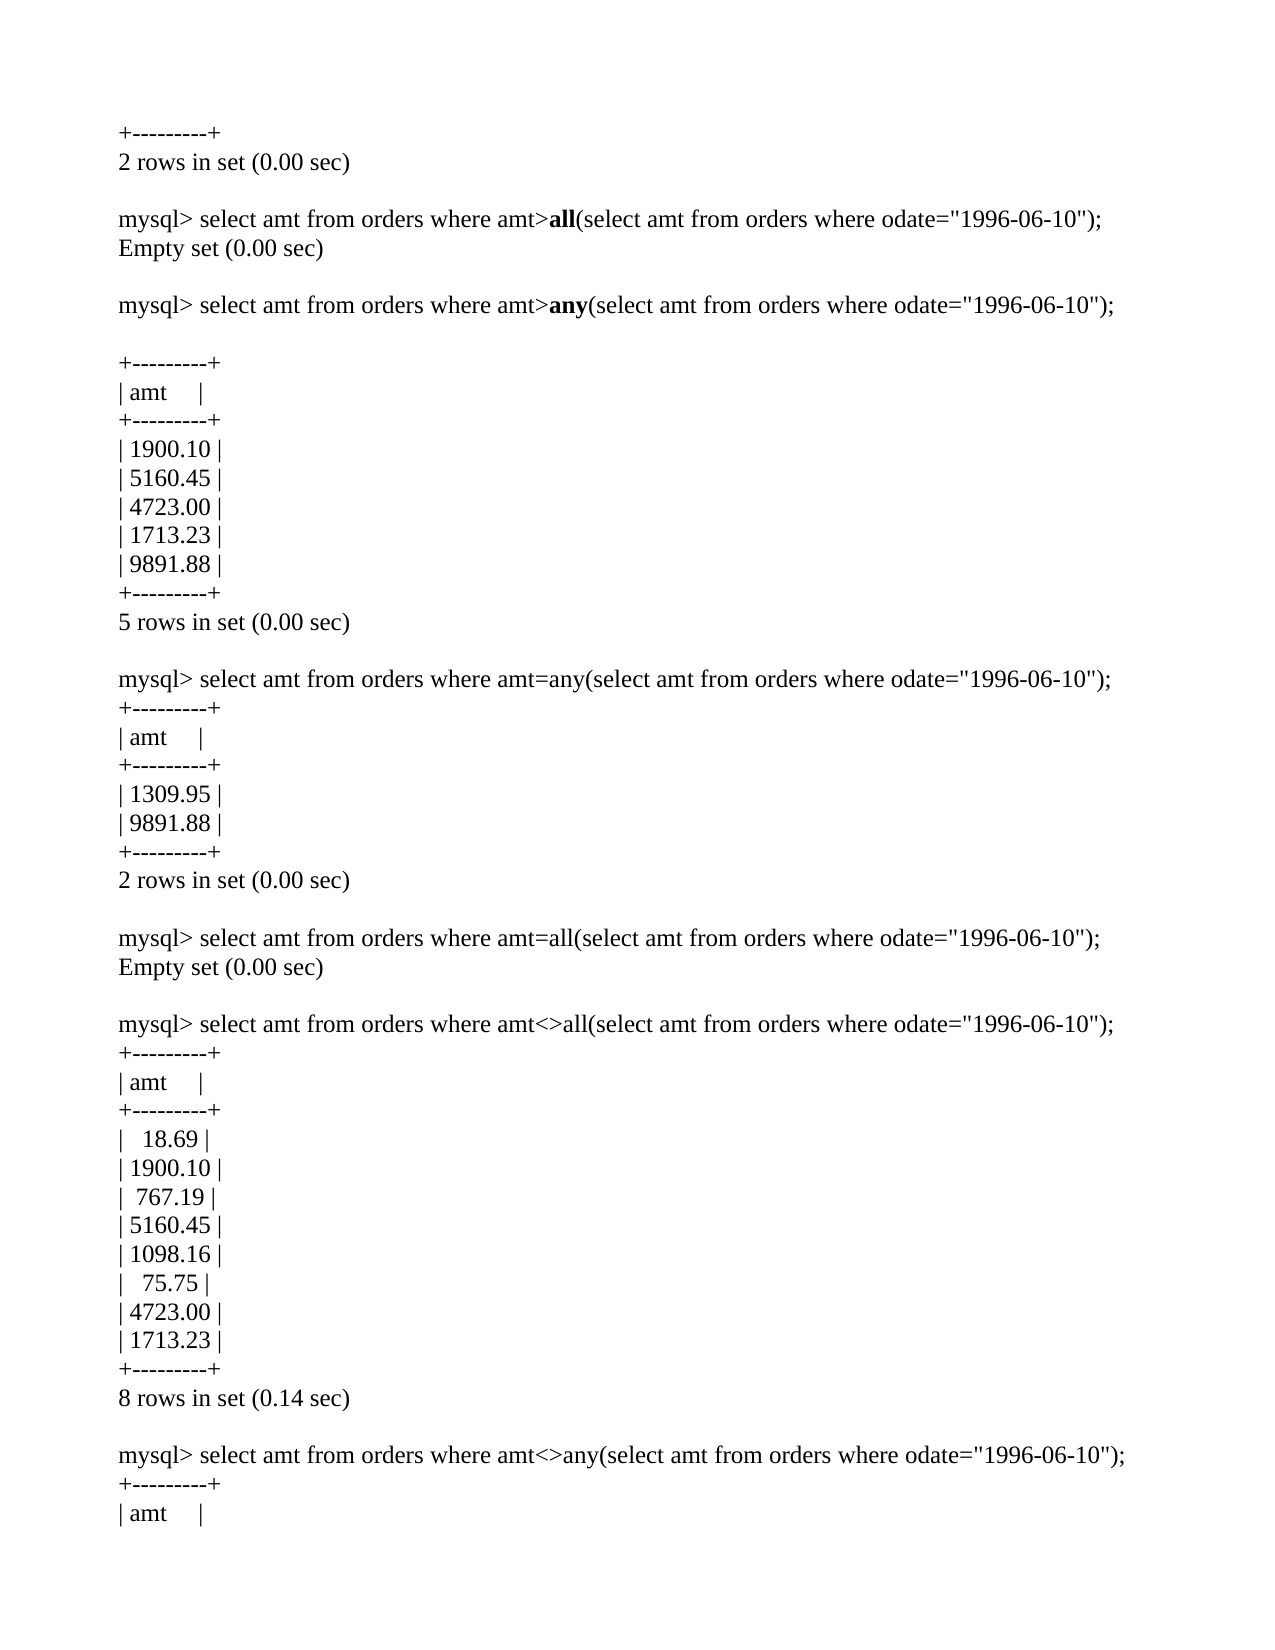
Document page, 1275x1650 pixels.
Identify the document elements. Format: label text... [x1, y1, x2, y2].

text | 1900.10 | [118, 434, 1157, 463]
text 2 rows in set (0.00 sec) [118, 147, 1157, 176]
text 2 rows in set (0.00 sec) [118, 866, 1157, 894]
text | 5160.45 | [118, 463, 1157, 492]
text +---------+ [118, 1354, 1157, 1383]
text +---------+ [118, 578, 1157, 607]
text mysql> select amt from orders where amt<>all(select amt from orders where odate="1996-06-10"); [118, 1009, 1157, 1038]
text | 1900.10 | [118, 1153, 1157, 1182]
text | 1713.23 | [118, 521, 1157, 549]
text +---------+ [118, 348, 1157, 377]
text | 767.19 | [118, 1182, 1157, 1211]
text | 1309.95 | [118, 779, 1157, 808]
text | 9891.88 | [118, 808, 1157, 837]
text +---------+ [118, 1038, 1157, 1067]
text +---------+ [118, 693, 1157, 722]
text 8 rows in set (0.14 sec) [118, 1383, 1157, 1412]
text | 1713.23 | [118, 1326, 1157, 1354]
text | 18.69 | [118, 1124, 1157, 1153]
text | 4723.00 | [118, 1297, 1157, 1326]
text mysql> select amt from orders where amt=any(select amt from orders where odate="1996-06-10"); [118, 664, 1157, 693]
text mysql> select amt from orders where amt<>any(select amt from orders where odate="1996-06-10"); [118, 1441, 1157, 1469]
text | amt | [118, 377, 1157, 406]
text | 75.75 | [118, 1268, 1157, 1297]
text | 1098.16 | [118, 1239, 1157, 1268]
text mysql> select amt from orders where amt=all(select amt from orders where odate="1996-06-10"); [118, 923, 1157, 952]
text | 4723.00 | [118, 492, 1157, 521]
text mysql> select amt from orders where amt>any(select amt from orders where odate="1996-06-10"); [118, 291, 1157, 319]
text +---------+ [118, 118, 1157, 147]
text | 9891.88 | [118, 549, 1157, 578]
text mysql> select amt from orders where amt>all(select amt from orders where odate="1996-06-10"); [118, 204, 1157, 233]
text Empty set (0.00 sec) [118, 952, 1157, 981]
text Empty set (0.00 sec) [118, 233, 1157, 262]
text +---------+ [118, 1096, 1157, 1124]
text +---------+ [118, 751, 1157, 779]
text +---------+ [118, 406, 1157, 434]
text | amt | [118, 722, 1157, 751]
text | amt | [118, 1498, 1157, 1527]
text | amt | [118, 1067, 1157, 1096]
text | 5160.45 | [118, 1211, 1157, 1239]
text +---------+ [118, 1469, 1157, 1498]
text 5 rows in set (0.00 sec) [118, 607, 1157, 636]
text +---------+ [118, 837, 1157, 866]
